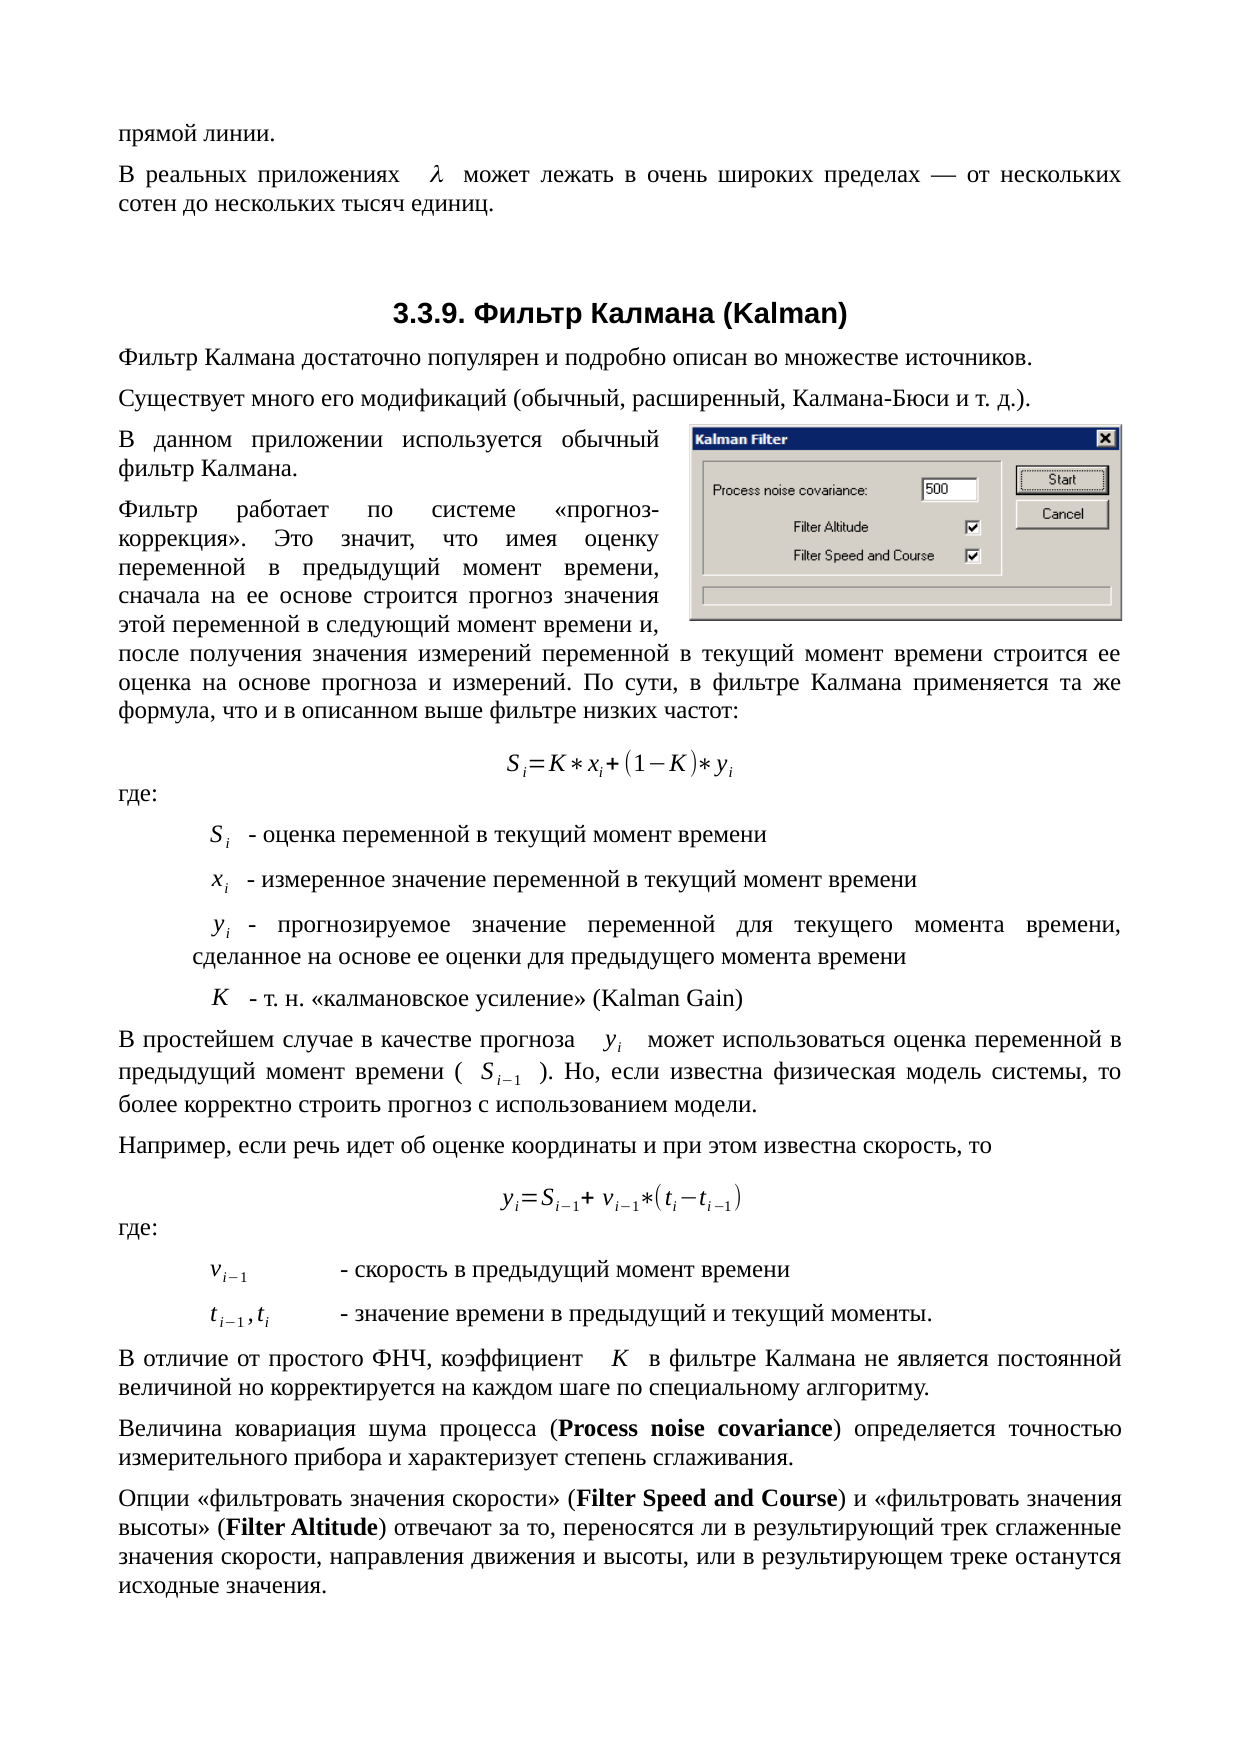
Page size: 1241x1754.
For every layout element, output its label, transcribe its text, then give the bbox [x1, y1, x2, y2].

text - оценка переменной в текущий момент времени [192, 819, 1122, 852]
text Например, если речь идет об оценке координаты и при этом известна скорость, то [118, 1130, 1122, 1159]
subtitle 3.3.9. Фильтр Калмана (Kalman) [118, 296, 1122, 329]
text где: [118, 778, 1122, 807]
text В простейшем случае в качестве прогноза может использоваться оценка переменной в предыдущий момент времени (). Но, если известна физическая модель системы, то более корректно строить прогноз с использованием модели. [118, 1024, 1122, 1117]
text - т. н. «калмановское усиление» (Kalman Gain) [192, 983, 1122, 1011]
text где: [118, 1212, 1122, 1241]
text Существует много его модификаций (обычный, расширенный, Калмана-Бюси и т. д.). [118, 383, 1122, 412]
text В данном приложении используется обычный фильтр Калмана. [118, 424, 689, 482]
text - скорость в предыдущий момент времени [192, 1254, 1122, 1286]
text В отличие от простого ФНЧ, коэффициент в фильтре Калмана не является постоянной величиной но корректируется на каждом шаге по специальному аглгоритму. [118, 1343, 1122, 1401]
text - прогнозируемое значение переменной для текущего момента времени, сделанное на основе ее оценки для предыдущего момента времени [192, 909, 1122, 970]
text Опции «фильтровать значения скорости» (Filter Speed and Course) и «фильтровать значения высоты» (Filter Altitude) отвечают за то, переносятся ли в результирующий трек сглаженные значения скорости, направления движения и высоты, или в результирующем треке останутся исходные значения. [118, 1483, 1122, 1598]
text - измеренное значение переменной в текущий момент времени [192, 864, 1122, 896]
text - значение времени в предыдущий и текущий моменты. [192, 1298, 1122, 1331]
text В реальных приложениях может лежать в очень широких пределах — от нескольких сотен до нескольких тысяч единиц. [118, 159, 1122, 217]
picture [689, 424, 1123, 621]
text прямой линии. [118, 118, 1122, 147]
text Фильтр Калмана достаточно популярен и подробно описан во множестве источников. [118, 342, 1122, 370]
text Величина ковариация шума процесса (Process noise covariance) определяется точностью измерительного прибора и характеризует степень сглаживания. [118, 1413, 1122, 1471]
text Фильтр работает по системе «прогноз-коррекция». Это значит, что имея оценку переменной в предыдущий момент времени, сначала на ее основе строится прогноз значения этой переменной в следующий момент времени и, после получения значения измерений переменной в текущий момент времени строится ее оценка на основе прогноза и измерений. По сути, в фильтре Калмана применяется та же формула, что и в описанном выше фильтре низких частот: [118, 494, 1122, 724]
